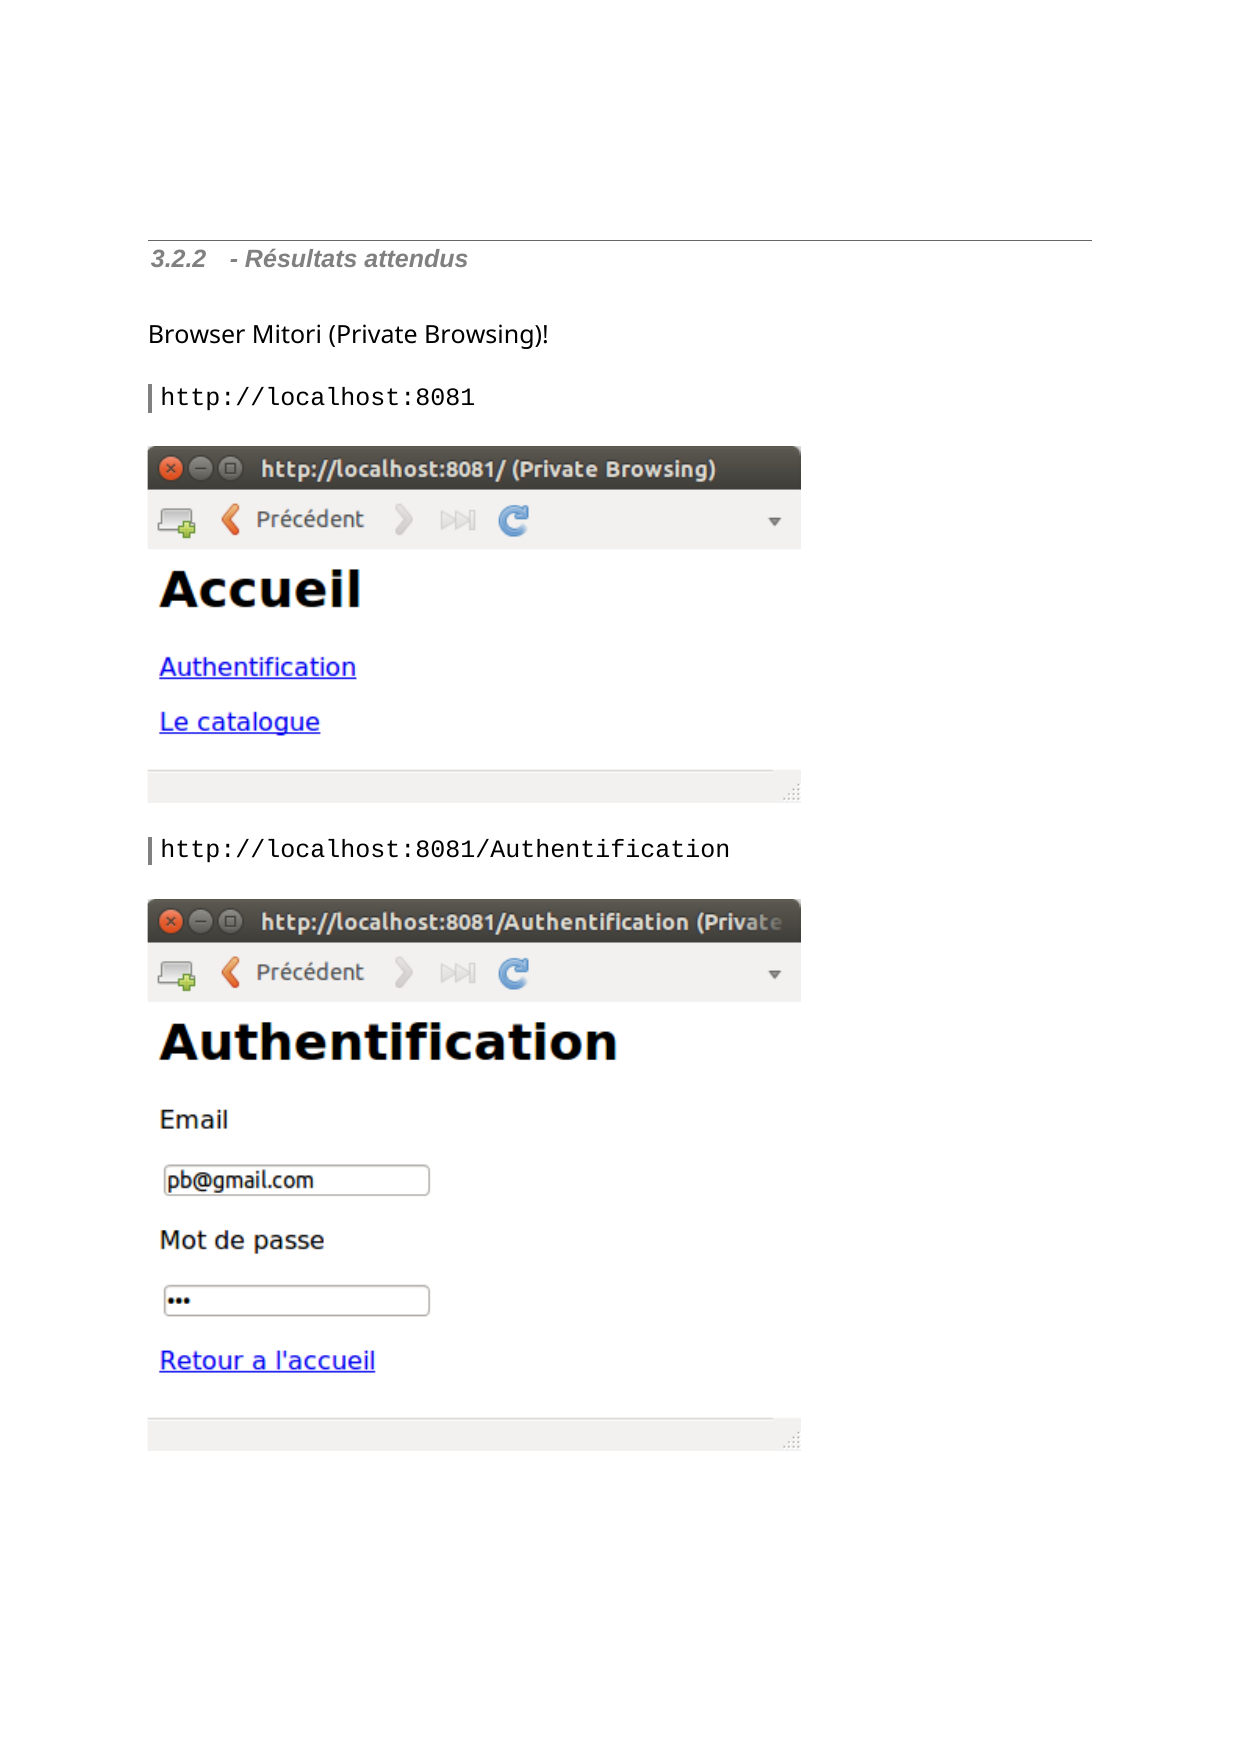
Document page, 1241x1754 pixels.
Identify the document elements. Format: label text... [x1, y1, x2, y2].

subtitle - Résultats attendus [148, 241, 1092, 276]
picture [147, 446, 801, 803]
text http://localhost:8081 [152, 384, 1092, 413]
picture [147, 899, 801, 1451]
text http://localhost:8081/Authentification [152, 837, 1092, 865]
text Browser Mitori (Private Browsing)! [148, 316, 1092, 350]
